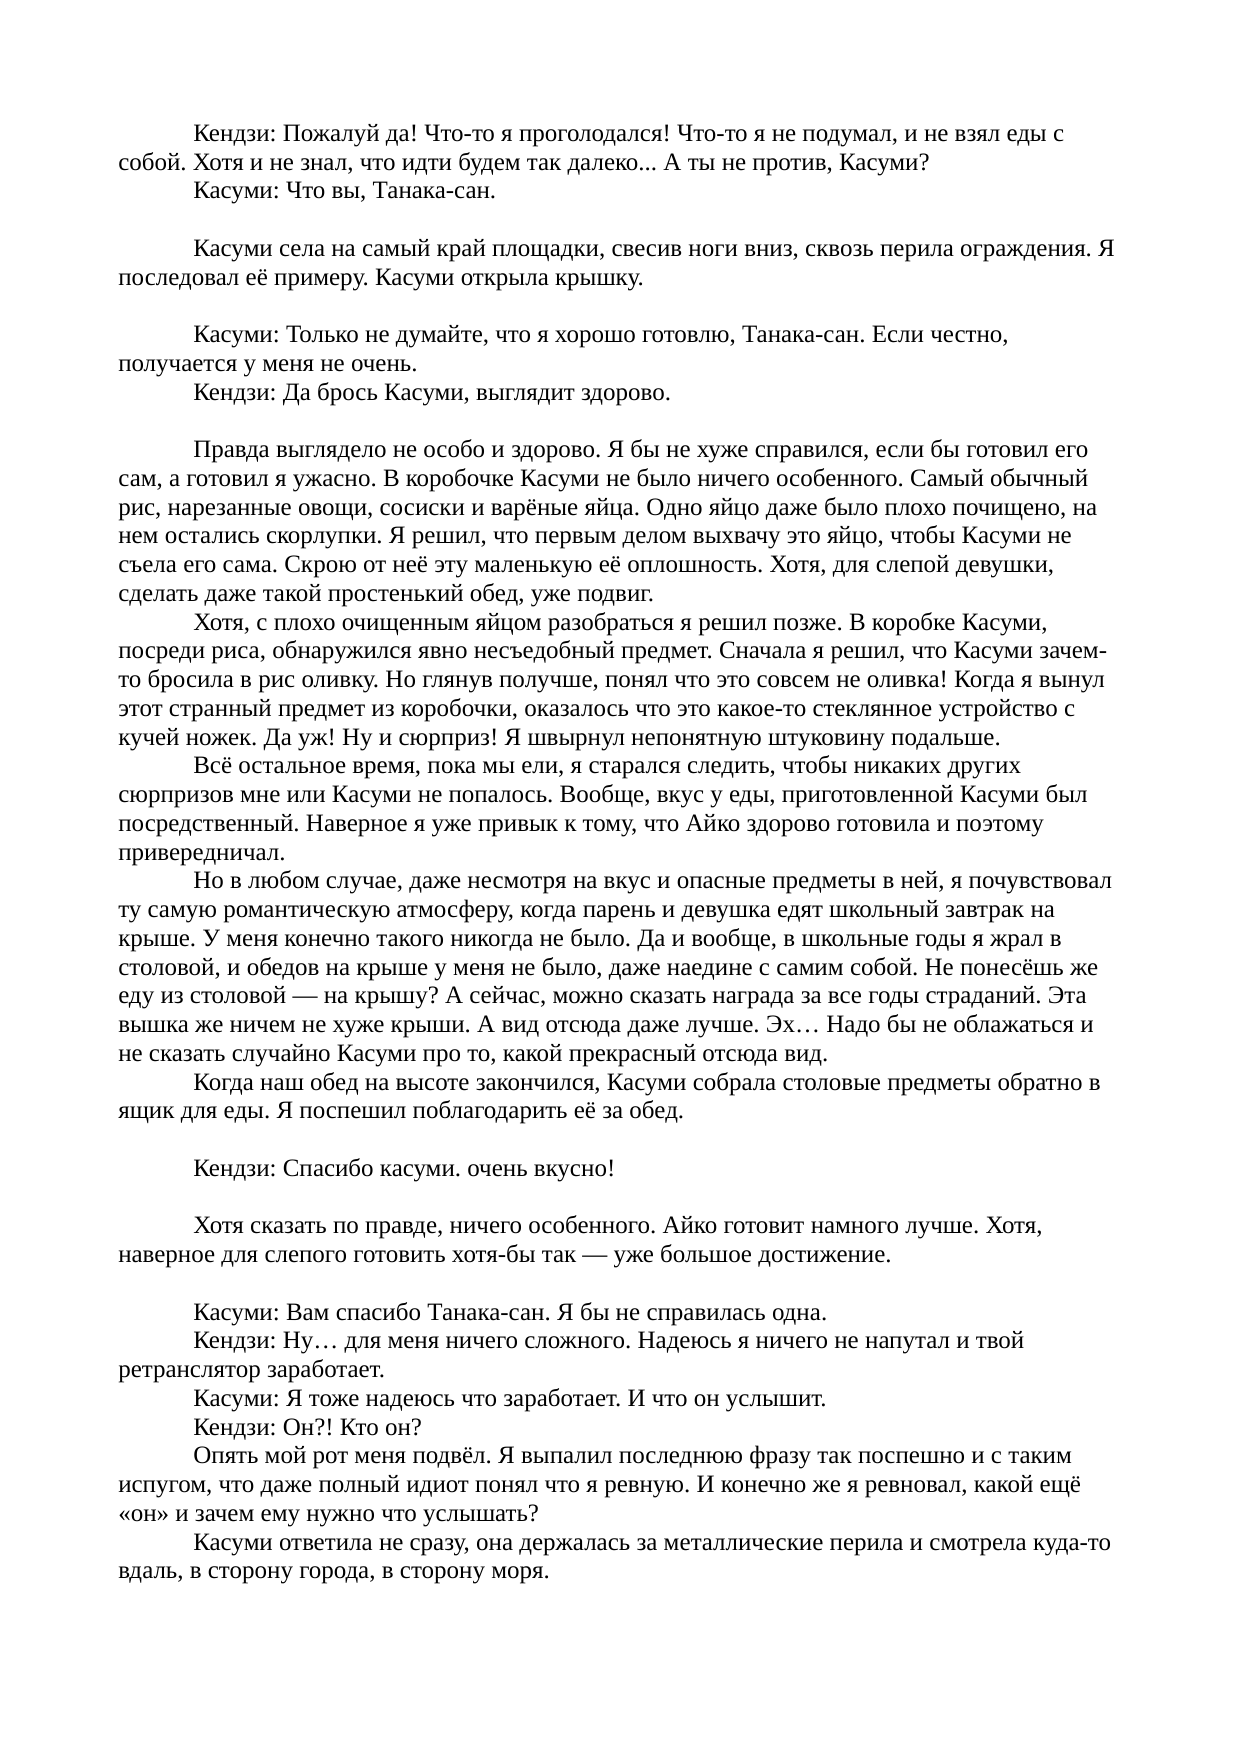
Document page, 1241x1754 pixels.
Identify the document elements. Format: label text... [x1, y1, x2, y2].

text Кендзи: Пожалуй да! Что-то я проголодался! Что-то я не подумал, и не взял еды с собой. Хотя и не знал, что идти будем так далеко... А ты не против, Касуми? [118, 118, 1122, 176]
text Всё остальное время, пока мы ели, я старался следить, чтобы никаких других сюрпризов мне или Касуми не попалось. Вообще, вкус у еды, приготовленной Касуми был посредственный. Наверное я уже привык к тому, что Айко здорово готовила и поэтому привередничал. [118, 751, 1122, 866]
text Кендзи: Он?! Кто он? [118, 1412, 1122, 1441]
text Кендзи: Ну… для меня ничего сложного. Надеюсь я ничего не напутал и твой ретранслятор заработает. [118, 1326, 1122, 1383]
text Касуми: Только не думайте, что я хорошо готовлю, Танака-сан. Если честно, получается у меня не очень. [118, 319, 1122, 377]
text Касуми: Я тоже надеюсь что заработает. И что он услышит. [118, 1383, 1122, 1412]
text Но в любом случае, даже несмотря на вкус и опасные предметы в ней, я почувствовал ту самую романтическую атмосферу, когда парень и девушка едят школьный завтрак на крыше. У меня конечно такого никогда не было. Да и вообще, в школьные годы я жрал в столовой, и обедов на крыше у меня не было, даже наедине с самим собой. Не понесёшь же еду из столовой — на крышу? А сейчас, можно сказать награда за все годы страданий. Эта вышка же ничем не хуже крыши. А вид отсюда даже лучше. Эх… Надо бы не облажаться и не сказать случайно Касуми про то, какой прекрасный отсюда вид. [118, 866, 1122, 1067]
text Когда наш обед на высоте закончился, Касуми собрала столовые предметы обратно в ящик для еды. Я поспешил поблагодарить её за обед. [118, 1067, 1122, 1124]
text Кендзи: Спасибо касуми. очень вкусно! [118, 1153, 1122, 1182]
text Хотя сказать по правде, ничего особенного. Айко готовит намного лучше. Хотя, наверное для слепого готовить хотя-бы так — уже большое достижение. [118, 1211, 1122, 1268]
text Касуми: Что вы, Танака-сан. [118, 176, 1122, 204]
text Касуми села на самый край площадки, свесив ноги вниз, сквозь перила ограждения. Я последовал её примеру. Касуми открыла крышку. [118, 233, 1122, 291]
text Кендзи: Да брось Касуми, выглядит здорово. [118, 377, 1122, 406]
text Касуми: Вам спасибо Танака-сан. Я бы не справилась одна. [118, 1297, 1122, 1326]
text Хотя, с плохо очищенным яйцом разобраться я решил позже. В коробке Касуми, посреди риса, обнаружился явно несъедобный предмет. Сначала я решил, что Касуми зачем-то бросила в рис оливку. Но глянув получше, понял что это совсем не оливка! Когда я вынул этот странный предмет из коробочки, оказалось что это какое-то стеклянное устройство с кучей ножек. Да уж! Ну и сюрприз! Я швырнул непонятную штуковину подальше. [118, 607, 1122, 751]
text Опять мой рот меня подвёл. Я выпалил последнюю фразу так поспешно и с таким испугом, что даже полный идиот понял что я ревную. И конечно же я ревновал, какой ещё «он» и зачем ему нужно что услышать? [118, 1441, 1122, 1527]
text Касуми ответила не сразу, она держалась за металлические перила и смотрела куда-то вдаль, в сторону города, в сторону моря. [118, 1527, 1122, 1584]
text Правда выглядело не особо и здорово. Я бы не хуже справился, если бы готовил его сам, а готовил я ужасно. В коробочке Касуми не было ничего особенного. Самый обычный рис, нарезанные овощи, сосиски и варёные яйца. Одно яйцо даже было плохо почищено, на нем остались скорлупки. Я решил, что первым делом выхвачу это яйцо, чтобы Касуми не съела его сама. Скрою от неё эту маленькую её оплошность. Хотя, для слепой девушки, сделать даже такой простенький обед, уже подвиг. [118, 434, 1122, 607]
